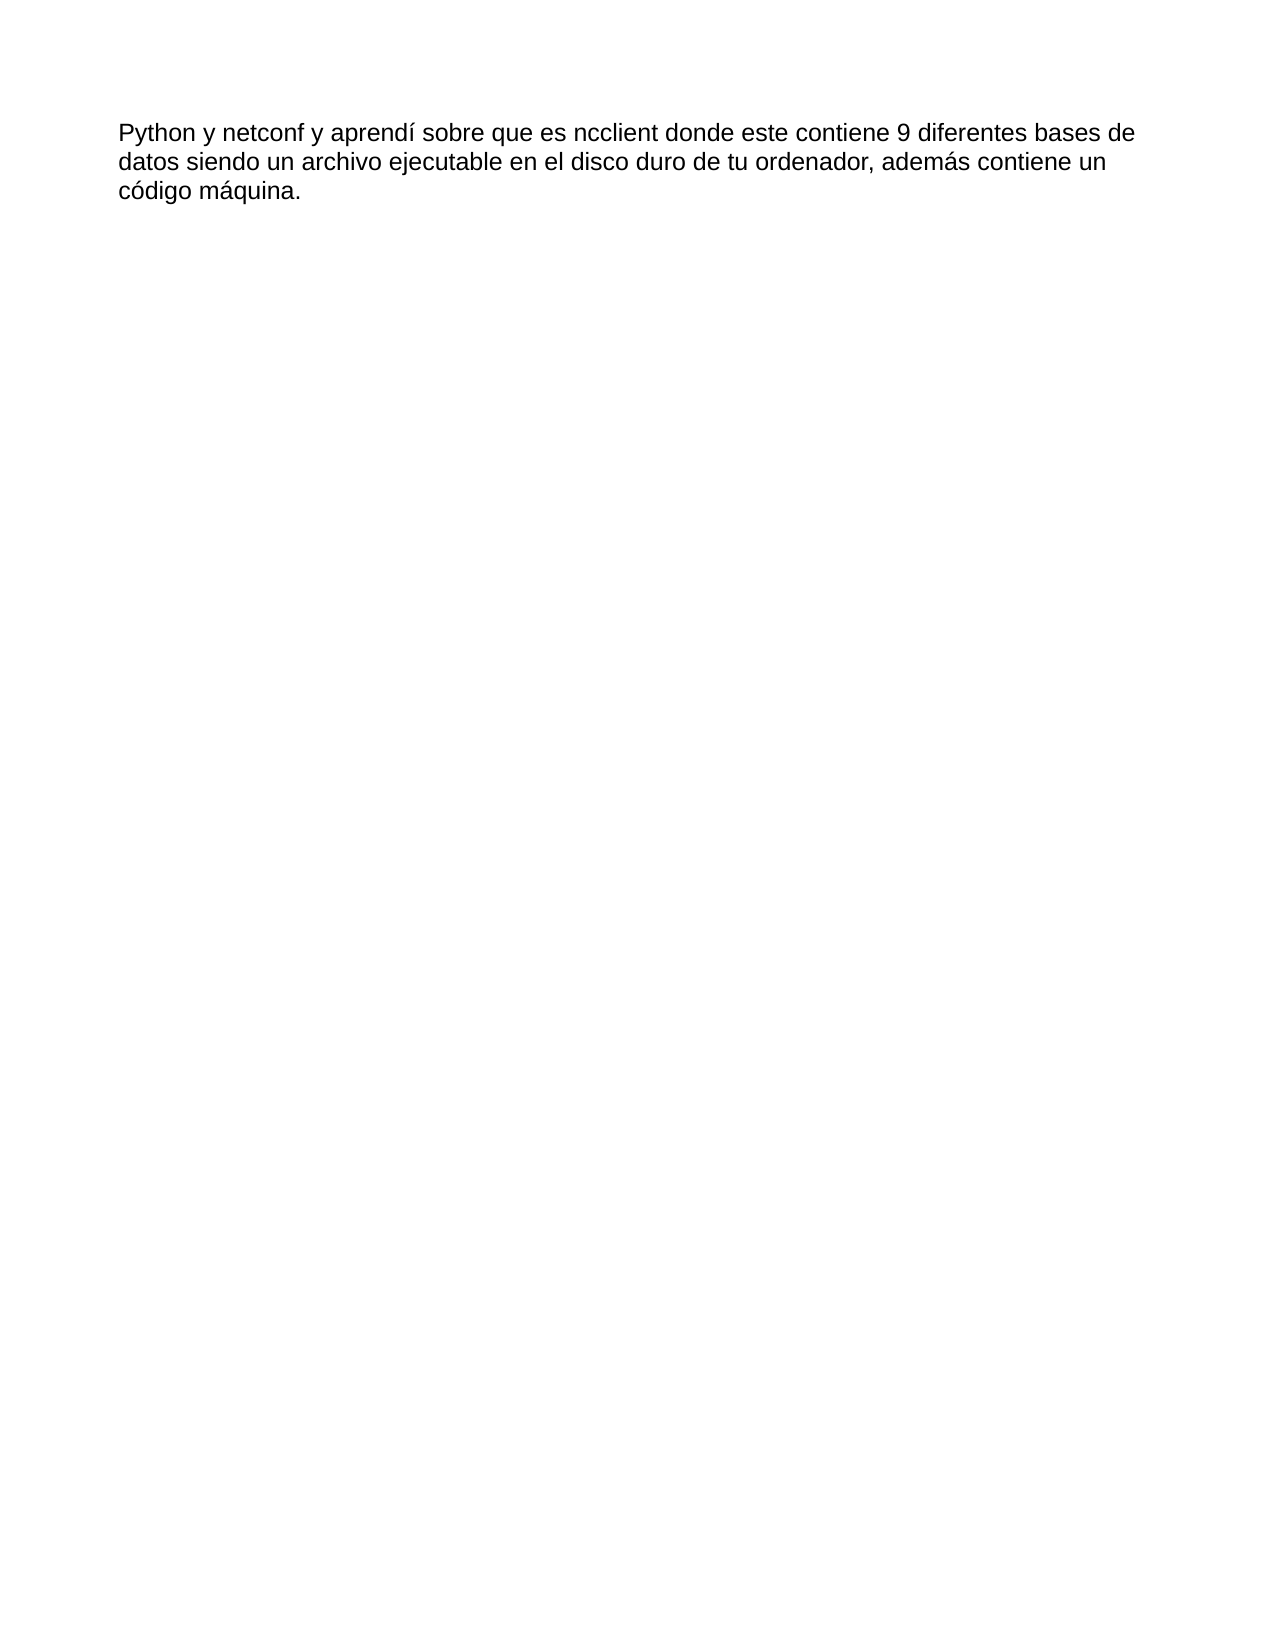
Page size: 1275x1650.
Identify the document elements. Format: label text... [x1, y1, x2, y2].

text Python y netconf y aprendí sobre que es ncclient donde este contiene 9 diferentes bases de datos siendo un archivo ejecutable en el disco duro de tu ordenador, además contiene un código máquina. [118, 118, 1157, 204]
